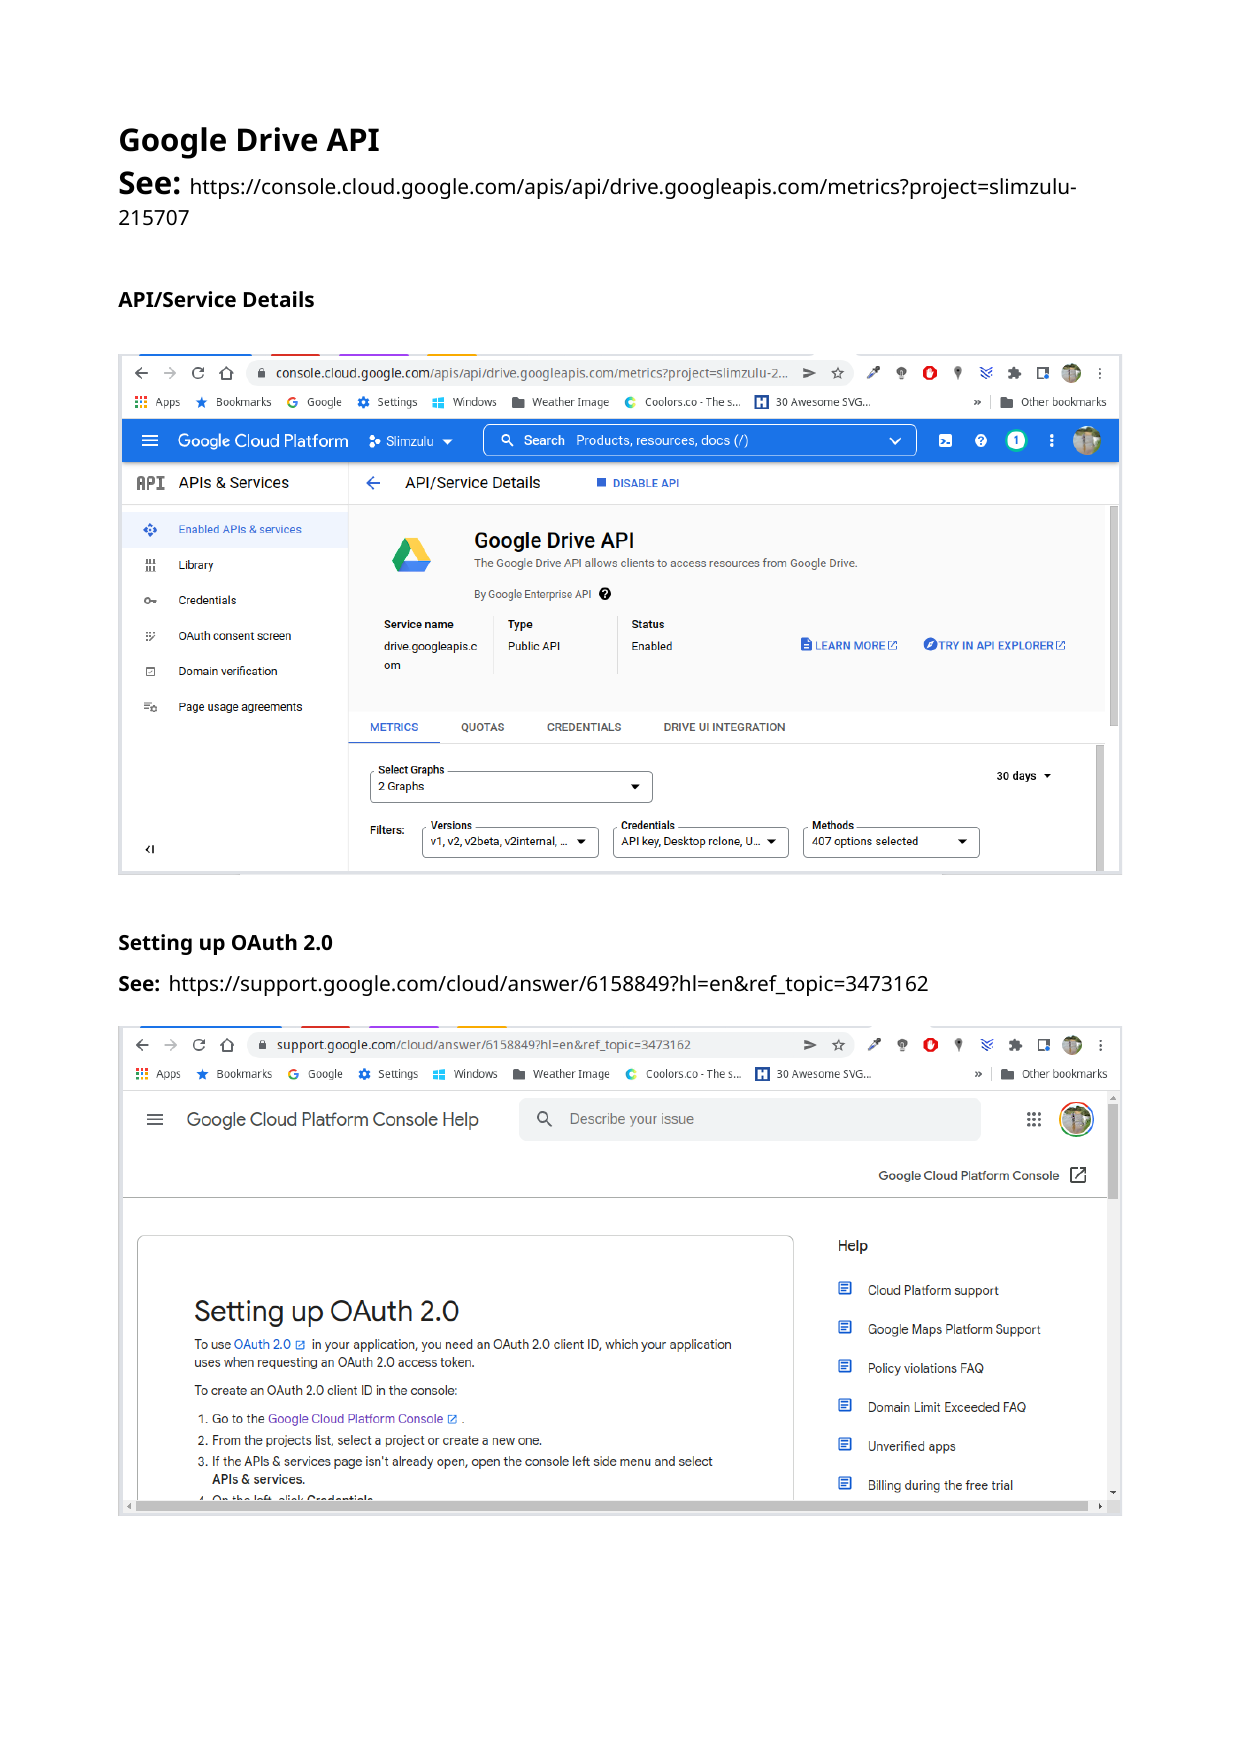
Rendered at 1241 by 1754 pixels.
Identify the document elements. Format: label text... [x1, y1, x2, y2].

picture [118, 354, 1123, 875]
text See: https://console.cloud.google.com/apis/api/drive.googleapis.com/metrics?project=slimzulu-215707 [118, 161, 1122, 232]
text See: https://support.google.com/cloud/answer/6158849?hl=en&ref_topic=3473162 [118, 969, 1122, 997]
text Google Drive API [118, 118, 1122, 161]
subtitle Setting up OAuth 2.0 [118, 928, 1122, 956]
picture [118, 1026, 1123, 1516]
subtitle API/Service Details [118, 285, 1122, 314]
